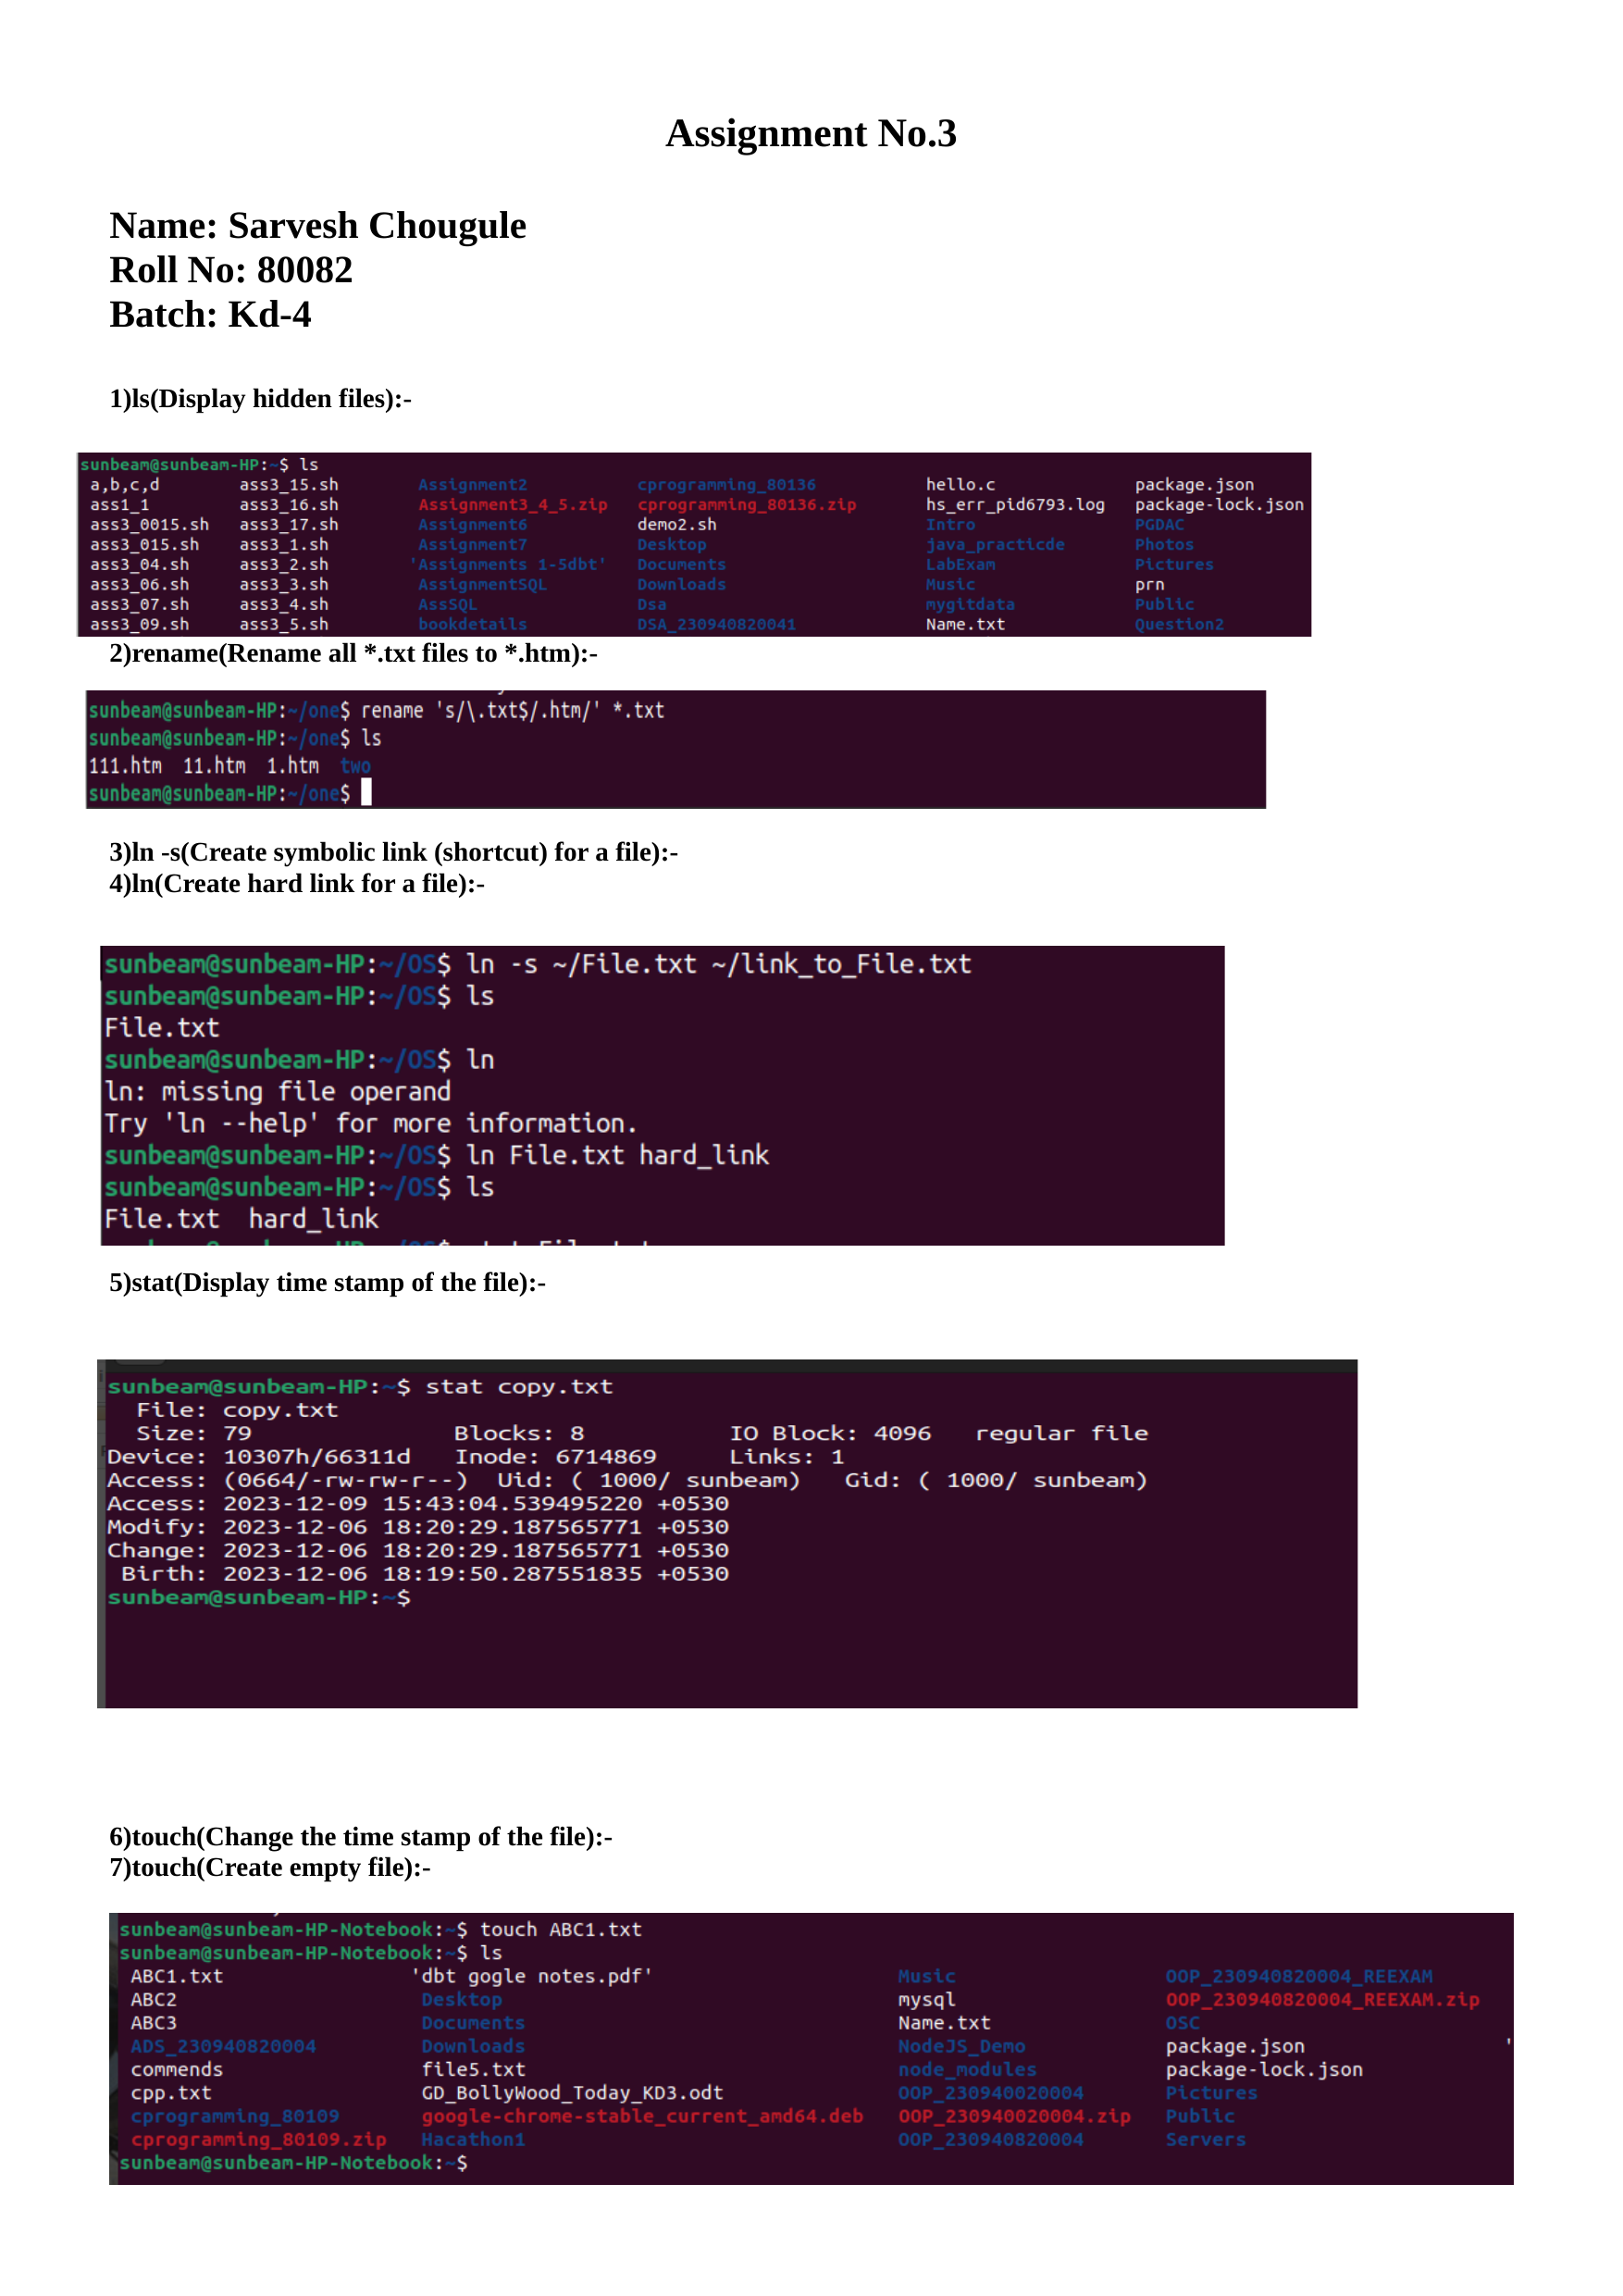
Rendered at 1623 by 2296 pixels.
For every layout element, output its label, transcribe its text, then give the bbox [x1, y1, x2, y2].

text 7)touch(Create empty file):- [109, 1852, 1514, 1882]
text 1)ls(Display hidden files):- [109, 382, 1514, 413]
text Batch: Kd-4 [109, 291, 1514, 335]
text 4)ln(Create hard link for a file):- [109, 867, 1514, 898]
text 5)stat(Display time stamp of the file):- [109, 1266, 1514, 1297]
text 6)touch(Change the time stamp of the file):- [109, 1820, 1514, 1852]
text Roll No: 80082 [109, 247, 1514, 291]
text Name: Sarvesh Chougule [109, 203, 1514, 247]
text Assignment No.3 [109, 109, 1514, 155]
text 3)ln -s(Create symbolic link (shortcut) for a file):- [109, 836, 1514, 867]
text 2)rename(Rename all *.txt files to *.htm):- [109, 533, 1514, 667]
